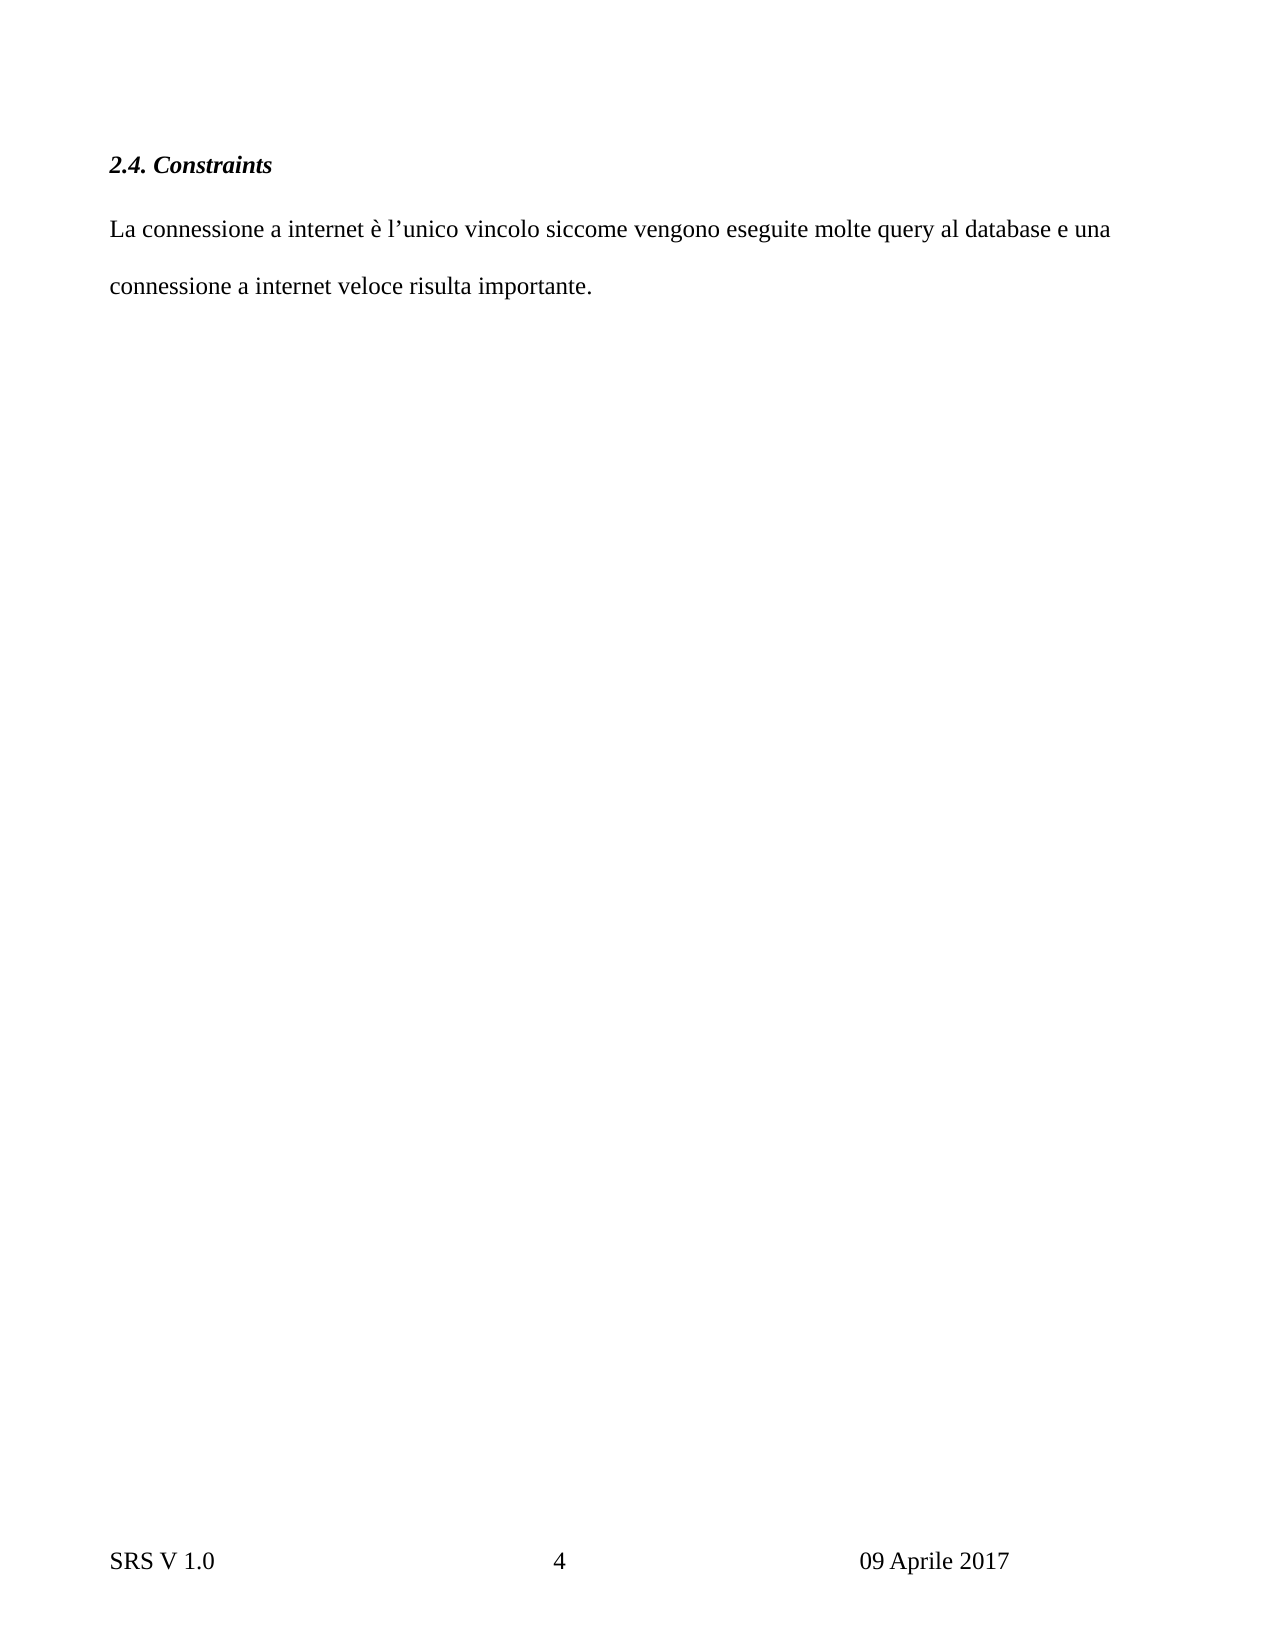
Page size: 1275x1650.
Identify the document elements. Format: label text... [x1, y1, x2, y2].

text La connessione a internet è l’unico vincolo siccome vengono eseguite molte query al database e una connessione a internet veloce risulta importante. [109, 214, 1162, 300]
subtitle 2.4. Constraints [109, 150, 1162, 179]
